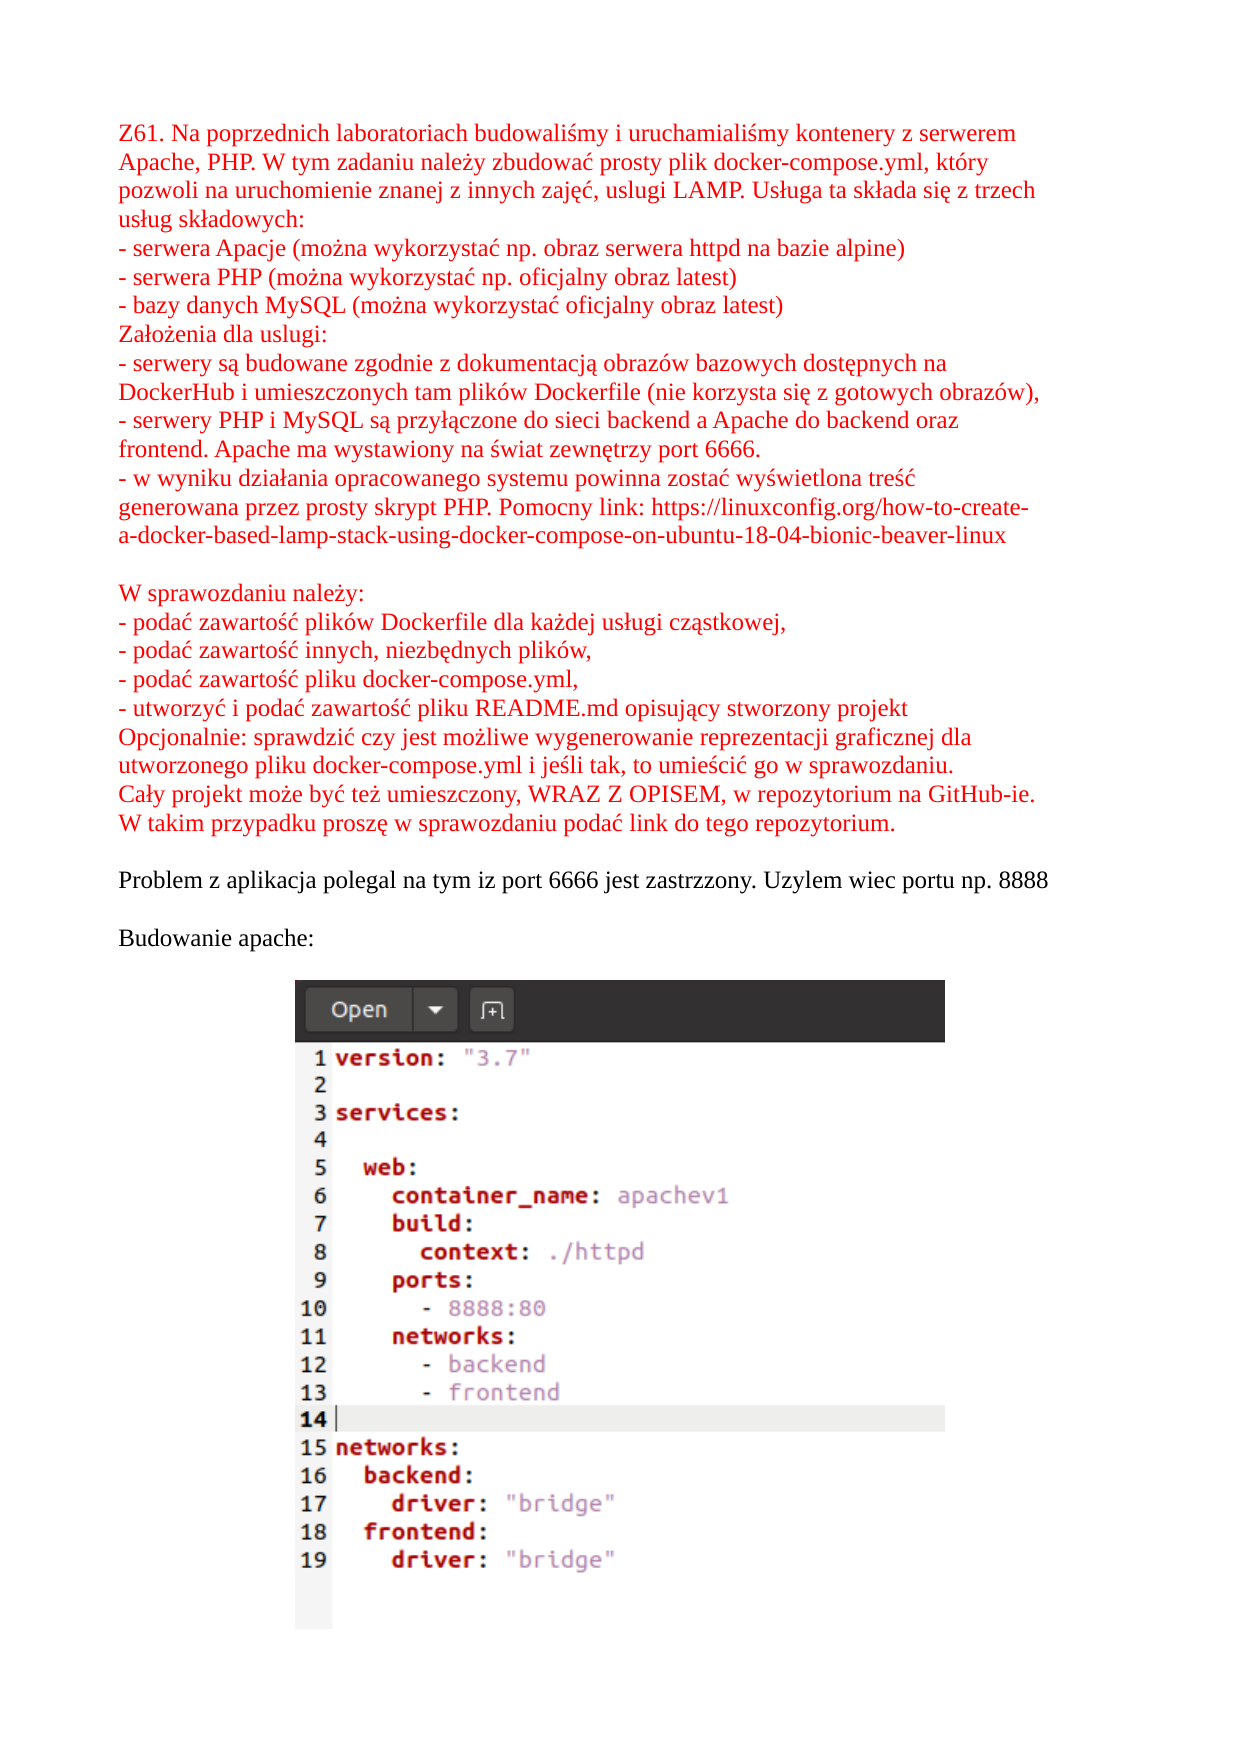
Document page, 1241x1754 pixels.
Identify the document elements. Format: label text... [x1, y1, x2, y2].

text Budowanie apache: [118, 923, 1122, 952]
text - serwery są budowane zgodnie z dokumentacją obrazów bazowych dostępnych na [118, 348, 1122, 377]
text Problem z aplikacja polegal na tym iz port 6666 jest zastrzzony. Uzylem wiec portu np. 8888 [118, 866, 1122, 894]
text generowana przez prosty skrypt PHP. Pomocny link: https://linuxconfig.org/how-to-create- [118, 492, 1122, 521]
text Z61. Na poprzednich laboratoriach budowaliśmy i uruchamialiśmy kontenery z serwerem [118, 118, 1122, 147]
text usług składowych: [118, 204, 1122, 233]
text - podać zawartość plików Dockerfile dla każdej usługi cząstkowej, [118, 607, 1122, 636]
text a-docker-based-lamp-stack-using-docker-compose-on-ubuntu-18-04-bionic-beaver-linux [118, 521, 1122, 549]
text - utworzyć i podać zawartość pliku README.md opisujący stworzony projekt [118, 693, 1122, 722]
text Cały projekt może być też umieszczony, WRAZ Z OPISEM, w repozytorium na GitHub-ie. [118, 779, 1122, 808]
text utworzonego pliku docker-compose.yml i jeśli tak, to umieścić go w sprawozdaniu. [118, 751, 1122, 779]
text pozwoli na uruchomienie znanej z innych zajęć, uslugi LAMP. Usługa ta składa się z trzech [118, 176, 1122, 204]
text - w wyniku działania opracowanego systemu powinna zostać wyświetlona treść [118, 463, 1122, 492]
text - podać zawartość pliku docker-compose.yml, [118, 664, 1122, 693]
text - bazy danych MySQL (można wykorzystać oficjalny obraz latest) [118, 291, 1122, 319]
text - serwera PHP (można wykorzystać np. oficjalny obraz latest) [118, 262, 1122, 291]
text Opcjonalnie: sprawdzić czy jest możliwe wygenerowanie reprezentacji graficznej dla [118, 722, 1122, 751]
text W takim przypadku proszę w sprawozdaniu podać link do tego repozytorium. [118, 808, 1122, 837]
text W sprawozdaniu należy: [118, 578, 1122, 607]
text - serwera Apacje (można wykorzystać np. obraz serwera httpd na bazie alpine) [118, 233, 1122, 262]
text Apache, PHP. W tym zadaniu należy zbudować prosty plik docker-compose.yml, który [118, 147, 1122, 176]
text Założenia dla uslugi: [118, 319, 1122, 348]
text - podać zawartość innych, niezbędnych plików, [118, 636, 1122, 664]
text DockerHub i umieszczonych tam plików Dockerfile (nie korzysta się z gotowych obrazów), [118, 377, 1122, 406]
text - serwery PHP i MySQL są przyłączone do sieci backend a Apache do backend oraz [118, 406, 1122, 434]
text frontend. Apache ma wystawiony na świat zewnętrzy port 6666. [118, 434, 1122, 463]
